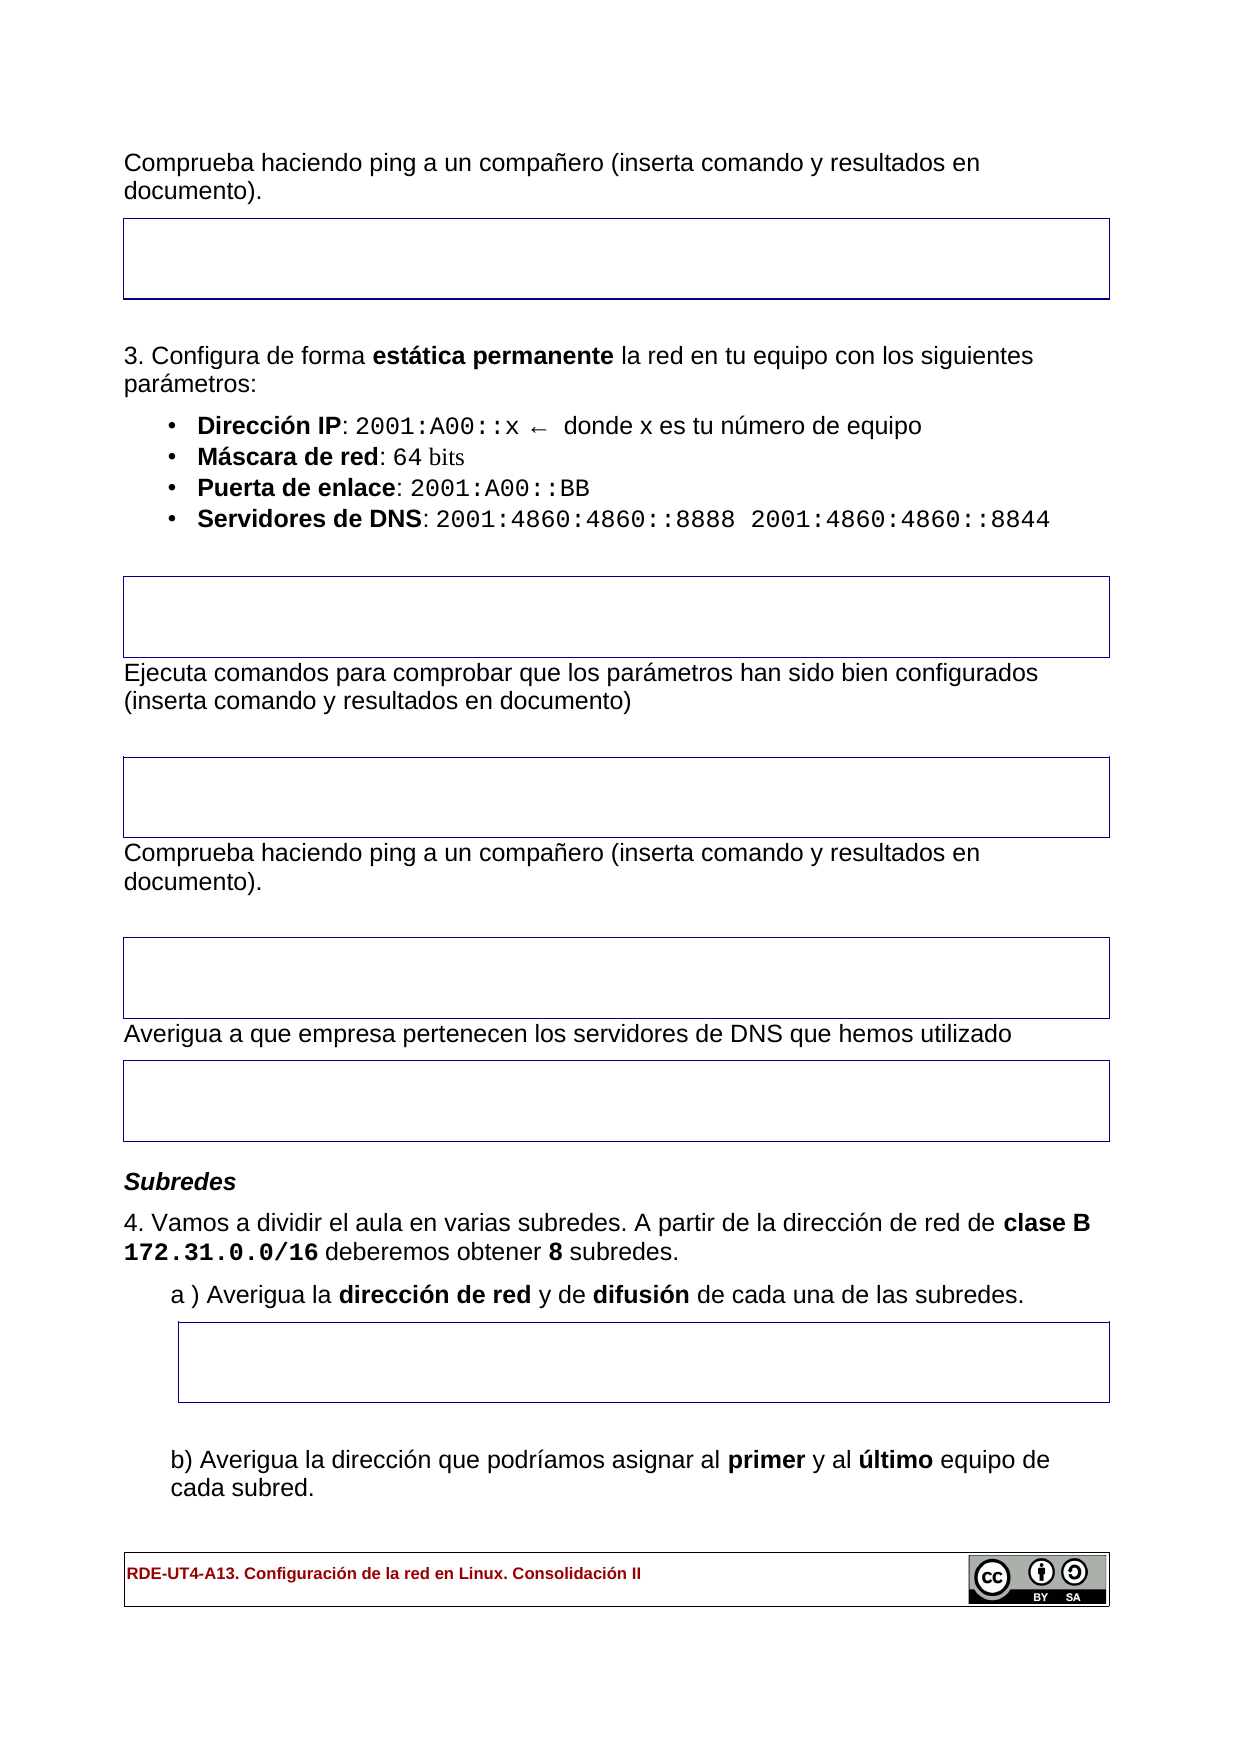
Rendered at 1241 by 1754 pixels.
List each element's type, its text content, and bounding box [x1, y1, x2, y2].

text Comprueba haciendo ping a un compañero (inserta comando y resultados en documento). [123, 838, 1109, 896]
text 4. Vamos a dividir el aula en varias subredes. A partir de la dirección de red de clase B 172.31.0.0/16 deberemos obtener 8 subredes. [123, 1208, 1109, 1268]
table_header [124, 577, 1109, 656]
table_header [124, 938, 1109, 1018]
table_header [179, 1323, 1109, 1402]
text Averigua a que empresa pertenecen los servidores de DNS que hemos utilizado [123, 1019, 1109, 1048]
text 3. Configura de forma estática permanente la red en tu equipo con los siguientes parámetros: [123, 341, 1109, 398]
text b) Averigua la dirección que podríamos asignar al primer y al último equipo de cada subred. [170, 1444, 1109, 1502]
list Puerta de enlace: 2001:A00::BB [168, 473, 1109, 503]
subtitle Subredes [123, 1167, 1109, 1196]
list Máscara de red: 64 bits [168, 442, 1109, 473]
list Dirección IP: 2001:A00::x ← donde x es tu número de equipo [168, 411, 1109, 442]
table_header [124, 219, 1109, 298]
table_header [124, 1061, 1109, 1141]
text Ejecuta comandos para comprobar que los parámetros han sido bien configurados (inserta comando y resultados en documento) [123, 658, 1109, 715]
table_header [124, 758, 1109, 837]
list Servidores de DNS: 2001:4860:4860::8888 2001:4860:4860::8844 [168, 503, 1109, 534]
text Comprueba haciendo ping a un compañero (inserta comando y resultados en documento). [123, 148, 1109, 205]
text a ) Averigua la dirección de red y de difusión de cada una de las subredes. [170, 1280, 1109, 1309]
picture [968, 1555, 1107, 1604]
